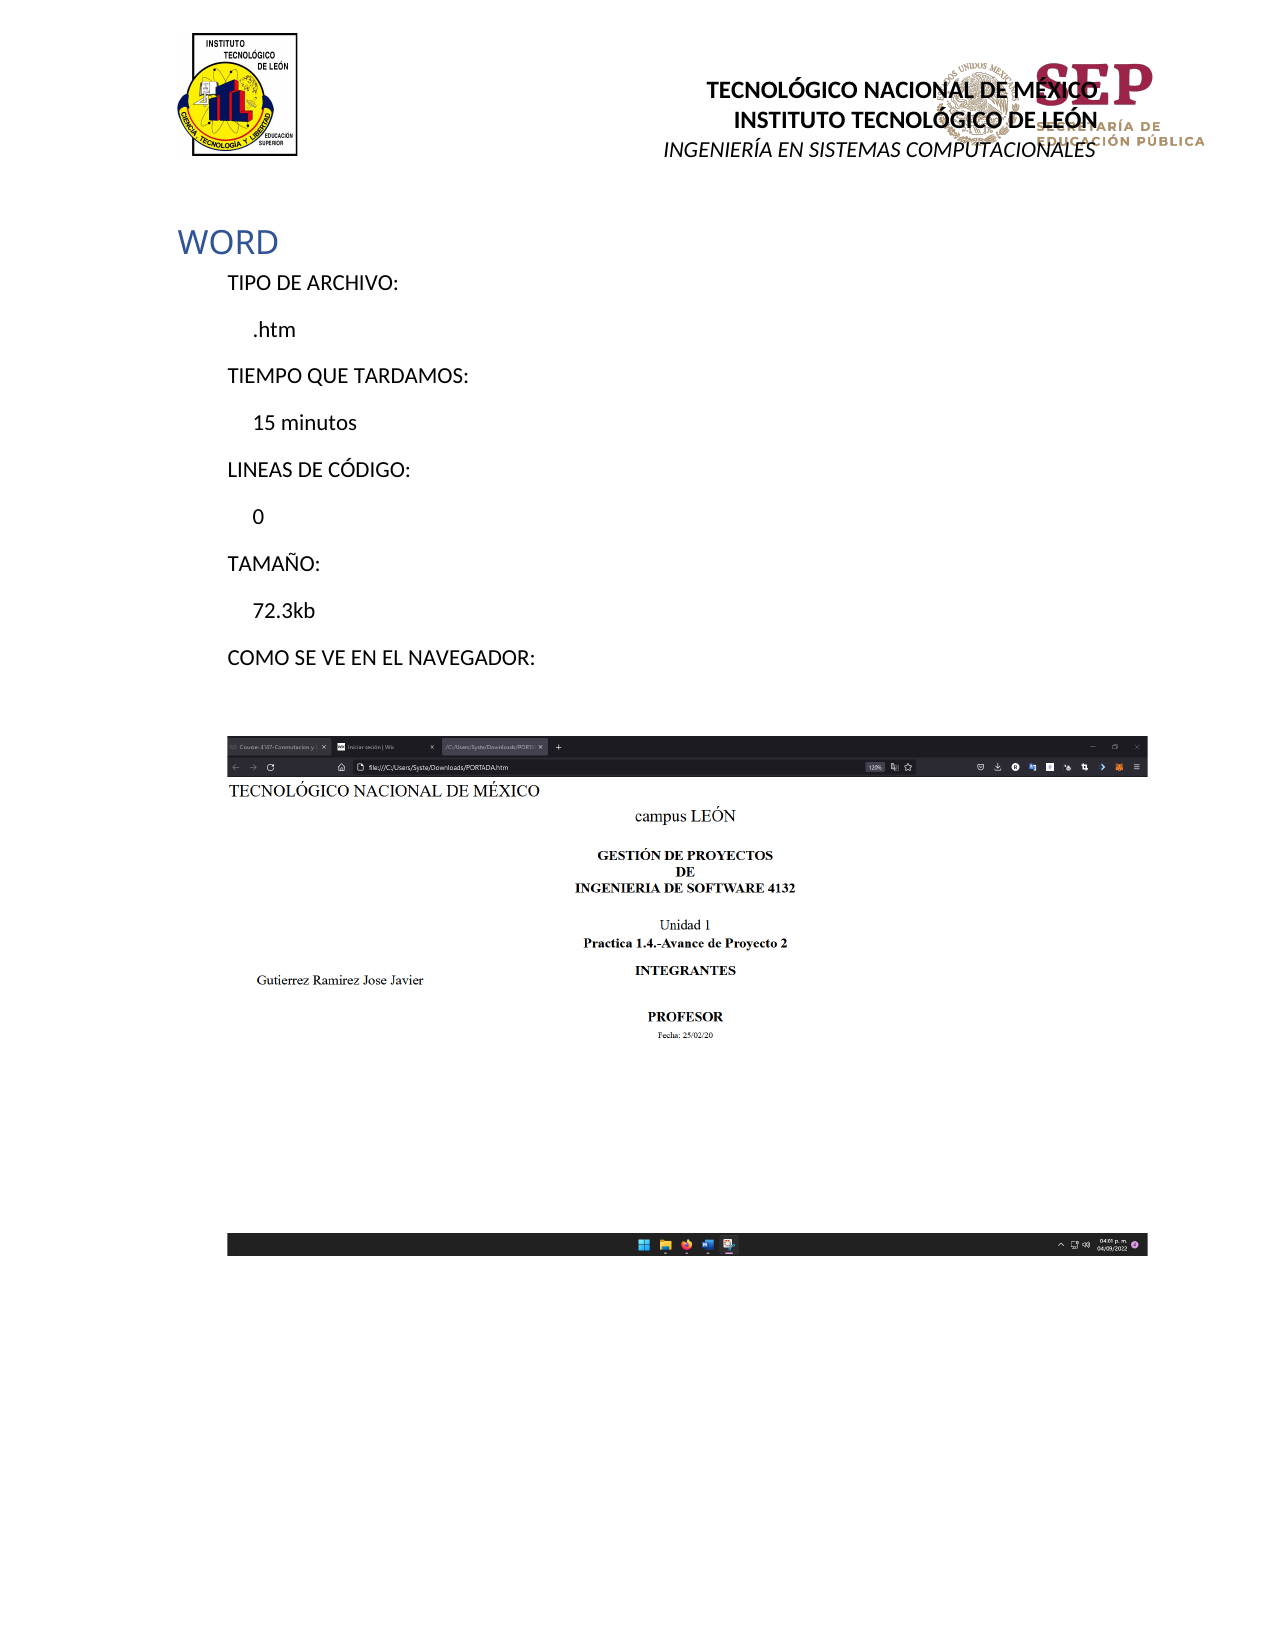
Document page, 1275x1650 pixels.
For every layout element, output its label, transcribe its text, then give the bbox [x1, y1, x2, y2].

picture [936, 114, 945, 125]
subtitle WORD [177, 219, 1098, 264]
picture [936, 63, 1205, 146]
text 72.3kb [227, 596, 1098, 624]
picture [227, 736, 1148, 1256]
text COMO SE VE EN EL NAVEGADOR: [227, 643, 1098, 671]
picture [177, 33, 298, 156]
text TIPO DE ARCHIVO: [227, 268, 1098, 296]
text TIEMPO QUE TARDAMOS: [227, 362, 1098, 389]
text .htm [227, 315, 1098, 343]
text 0 [227, 502, 1098, 530]
text 15 minutos [227, 408, 1098, 436]
text TAMAÑO: [227, 549, 1098, 577]
text LINEAS DE CÓDIGO: [227, 455, 1098, 483]
